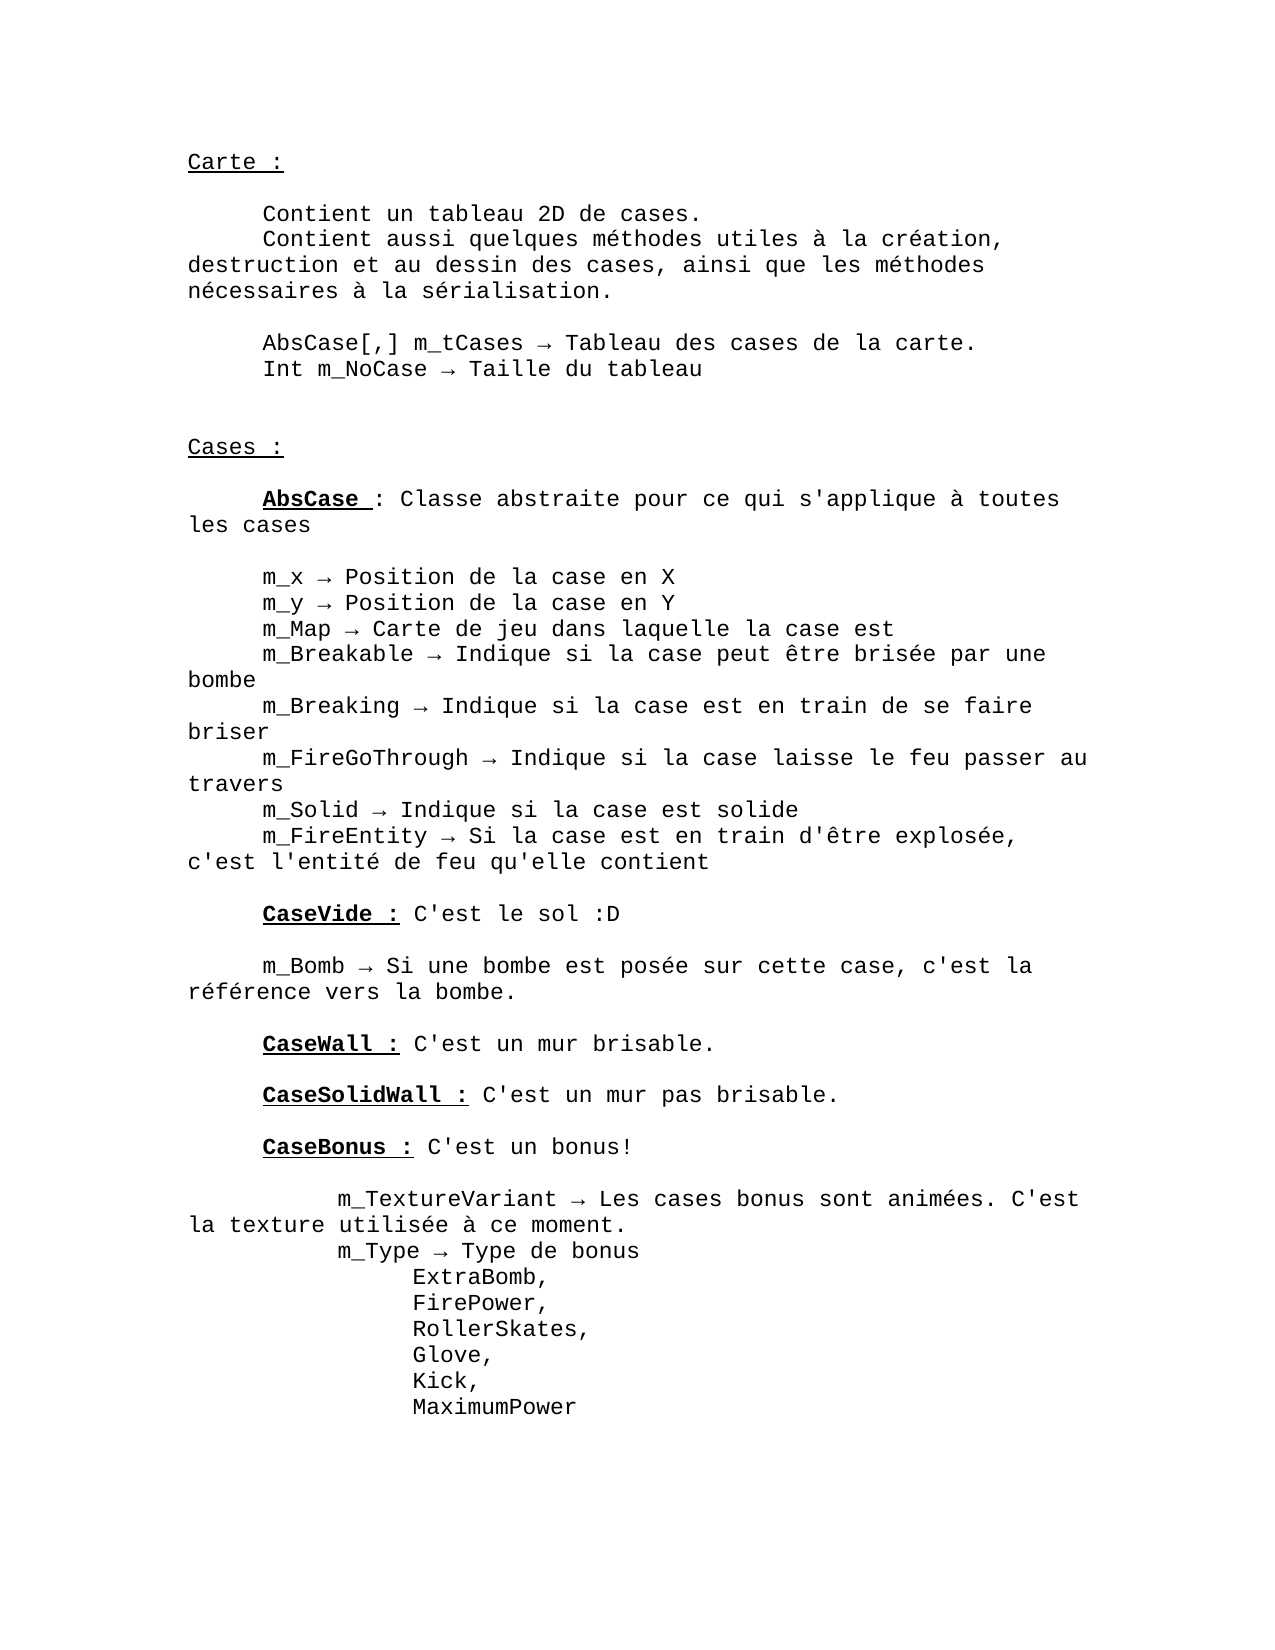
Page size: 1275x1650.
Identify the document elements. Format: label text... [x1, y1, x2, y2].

list Carte : [187, 150, 1087, 176]
list m_FireGoThrough → Indique si la case laisse le feu passer au travers [187, 747, 1087, 798]
text Glove, [187, 1343, 1087, 1369]
list CaseBonus : C'est un bonus! [187, 1136, 1087, 1162]
list Cases : [187, 435, 1087, 461]
list AbsCase : Classe abstraite pour ce qui s'applique à toutes les cases [187, 487, 1087, 539]
list Contient aussi quelques méthodes utiles à la création, destruction et au dessin des cases, ainsi que les méthodes nécessaires à la sérialisation. [187, 228, 1087, 306]
text MaximumPower [187, 1395, 1087, 1421]
list CaseWall : C'est un mur brisable. [187, 1032, 1087, 1058]
text RollerSkates, [187, 1317, 1087, 1343]
list CaseVide : C'est le sol :D [187, 902, 1087, 928]
list m_FireEntity → Si la case est en train d'être explosée, c'est l'entité de feu qu'elle contient [187, 824, 1087, 876]
list m_Breaking → Indique si la case est en train de se faire briser [187, 695, 1087, 747]
text FirePower, [187, 1291, 1087, 1317]
list m_Solid → Indique si la case est solide [187, 798, 1087, 824]
list m_Bomb → Si une bombe est posée sur cette case, c'est la référence vers la bombe. [187, 954, 1087, 1006]
list m_TextureVariant → Les cases bonus sont animées. C'est la texture utilisée à ce moment. [187, 1187, 1087, 1239]
list m_Breakable → Indique si la case peut être brisée par une bombe [187, 643, 1087, 695]
list CaseSolidWall : C'est un mur pas brisable. [187, 1084, 1087, 1110]
text Kick, [187, 1369, 1087, 1395]
list m_x → Position de la case en X [187, 565, 1087, 591]
list m_y → Position de la case en Y [187, 591, 1087, 617]
list Int m_NoCase → Taille du tableau [187, 357, 1087, 383]
list ExtraBomb, [187, 1265, 1087, 1291]
list AbsCase[,] m_tCases → Tableau des cases de la carte. [187, 332, 1087, 357]
list m_Map → Carte de jeu dans laquelle la case est [187, 617, 1087, 643]
list m_Type → Type de bonus [187, 1239, 1087, 1265]
list Contient un tableau 2D de cases. [187, 202, 1087, 228]
